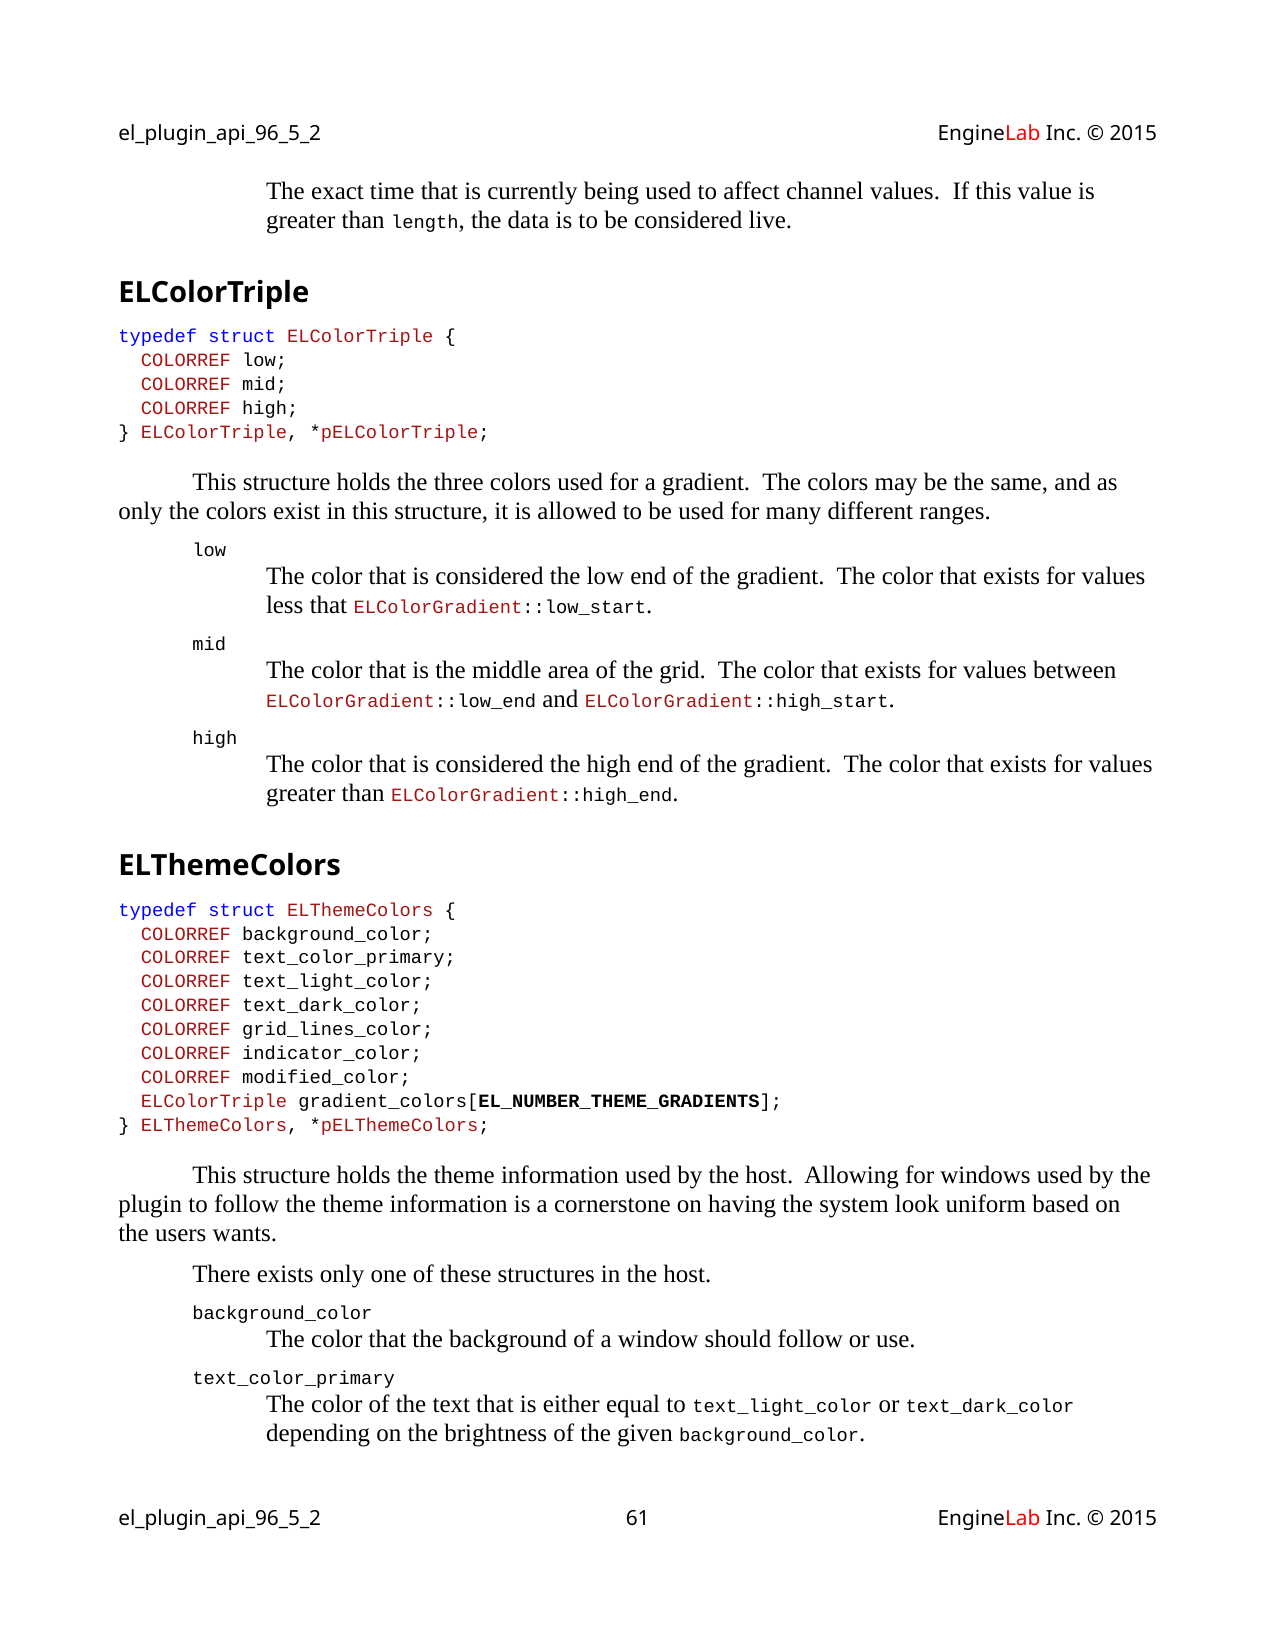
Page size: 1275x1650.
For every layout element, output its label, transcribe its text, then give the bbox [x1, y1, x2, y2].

text The exact time that is currently being used to affect channel values. If this value is greater than length, the data is to be considered live. [118, 176, 1157, 234]
text COLORREF grid_lines_color; [118, 1017, 1157, 1041]
text mid [118, 631, 1157, 655]
text There exists only one of these structures in the host. [118, 1259, 1157, 1288]
text The color that is considered the high end of the gradient. The color that exists for values greater than ELColorGradient::high_end. [118, 749, 1157, 807]
text COLORREF mid; [118, 371, 1157, 395]
text COLORREF high; [118, 395, 1157, 419]
text The color that the background of a window should follow or use. [118, 1324, 1157, 1353]
text The color that is the middle area of the grid. The color that exists for values between ELColorGradient::low_end and ELColorGradient::high_start. [118, 655, 1157, 713]
text The color that is considered the low end of the gradient. The color that exists for values less that ELColorGradient::low_start. [118, 561, 1157, 619]
text The color of the text that is either equal to text_light_color or text_dark_color depending on the brightness of the given background_color. [118, 1389, 1157, 1447]
text background_color [118, 1300, 1157, 1324]
text COLORREF low; [118, 347, 1157, 371]
text COLORREF text_light_color; [118, 969, 1157, 993]
subtitle ELColorTriple [118, 271, 1157, 311]
text COLORREF text_color_primary; [118, 945, 1157, 969]
text text_color_primary [118, 1366, 1157, 1389]
text COLORREF indicator_color; [118, 1041, 1157, 1064]
text low [118, 537, 1157, 561]
text COLORREF text_dark_color; [118, 993, 1157, 1017]
text } ELColorTriple, *pELColorTriple; [118, 419, 1157, 443]
text COLORREF background_color; [118, 921, 1157, 945]
text high [118, 726, 1157, 749]
text COLORREF modified_color; [118, 1064, 1157, 1088]
text This structure holds the theme information used by the host. Allowing for windows used by the plugin to follow the theme information is a cornerstone on having the system look uniform based on the users wants. [118, 1160, 1157, 1247]
text typedef struct ELThemeColors { [118, 897, 1157, 921]
text typedef struct ELColorTriple { [118, 323, 1157, 347]
text ELColorTriple gradient_colors[EL_NUMBER_THEME_GRADIENTS]; [118, 1088, 1157, 1112]
subtitle ELThemeColors [118, 845, 1157, 884]
text } ELThemeColors, *pELThemeColors; [118, 1112, 1157, 1136]
text This structure holds the three colors used for a gradient. The colors may be the same, and as only the colors exist in this structure, it is allowed to be used for many different ranges. [118, 467, 1157, 525]
